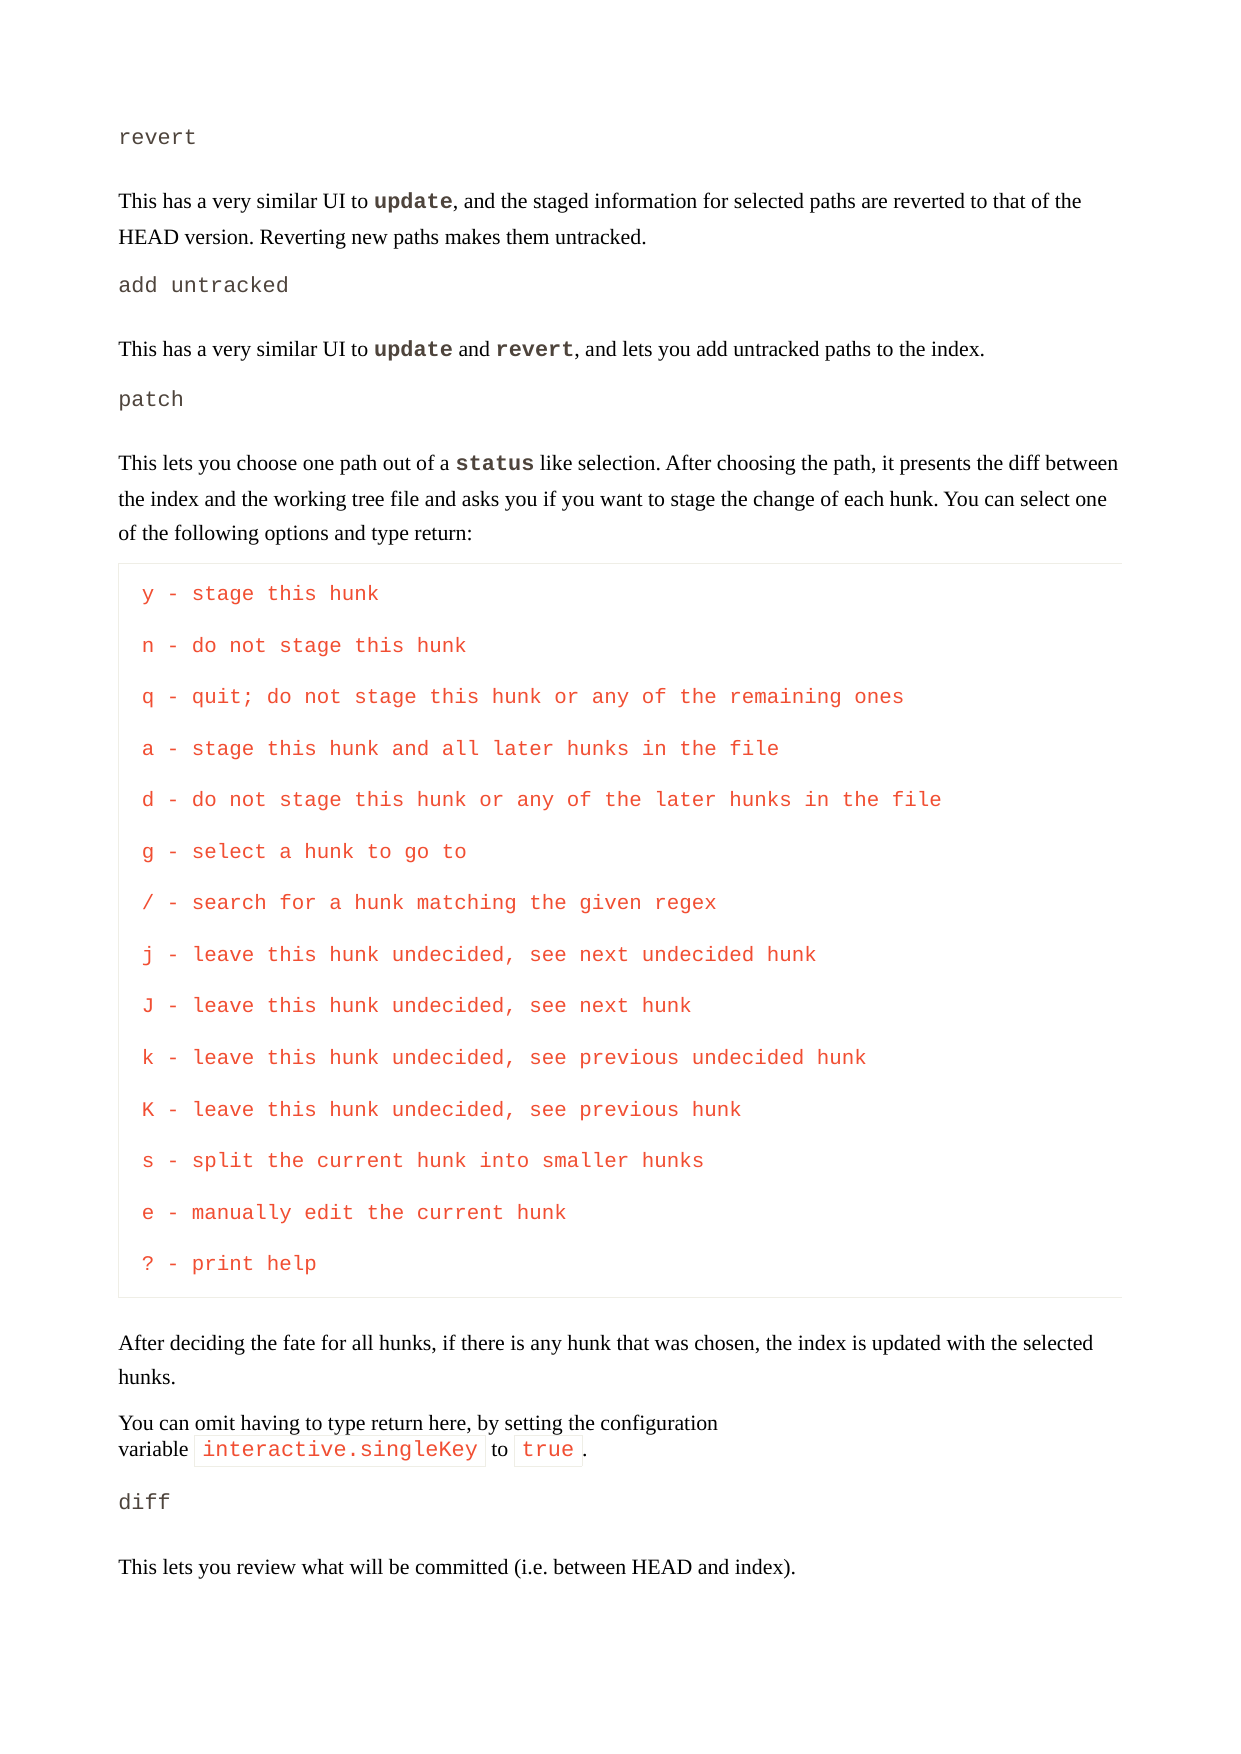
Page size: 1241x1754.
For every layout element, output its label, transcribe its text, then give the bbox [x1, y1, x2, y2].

subtitle diff [118, 1483, 1122, 1516]
text This has a very similar UI to update, and the staged information for selected paths are reverted to that of the HEAD version. Reverting new paths makes them untracked. [118, 180, 1122, 249]
text K - leave this hunk undecided, see previous hunk [119, 1078, 1122, 1122]
text s - split the current hunk into smaller hunks [119, 1130, 1122, 1174]
text This has a very similar UI to update and revert, and lets you add untracked paths to the index. [118, 329, 1122, 363]
subtitle add untracked [118, 266, 1122, 299]
text d - do not stage this hunk or any of the later hunks in the file [119, 769, 1122, 813]
text q - quit; do not stage this hunk or any of the remaining ones [119, 666, 1122, 710]
subtitle patch [118, 380, 1122, 413]
text J - leave this hunk undecided, see next hunk [119, 975, 1122, 1019]
text j - leave this hunk undecided, see next undecided hunk [119, 924, 1122, 968]
text You can omit having to type return here, by setting the configuration variable interactive.singleKey to true. [118, 1407, 1122, 1466]
text y - stage this hunk [119, 564, 1122, 607]
text ? - print help [119, 1233, 1122, 1297]
text After deciding the fate for all hunks, if there is any hunk that was chosen, the index is updated with the selected hunks. [118, 1321, 1122, 1389]
text g - select a hunk to go to [119, 821, 1122, 864]
text This lets you review what will be committed (i.e. between HEAD and index). [118, 1545, 1122, 1579]
subtitle revert [118, 118, 1122, 151]
text e - manually edit the current hunk [119, 1182, 1122, 1225]
text / - search for a hunk matching the given regex [119, 872, 1122, 916]
text This lets you choose one path out of a status like selection. After choosing the path, it presents the diff between the index and the working tree file and asks you if you want to stage the change of each hunk. You can select one of the following options and type return: [118, 442, 1122, 546]
text k - leave this hunk undecided, see previous undecided hunk [119, 1027, 1122, 1071]
text a - stage this hunk and all later hunks in the file [119, 717, 1122, 761]
text n - do not stage this hunk [119, 614, 1122, 658]
